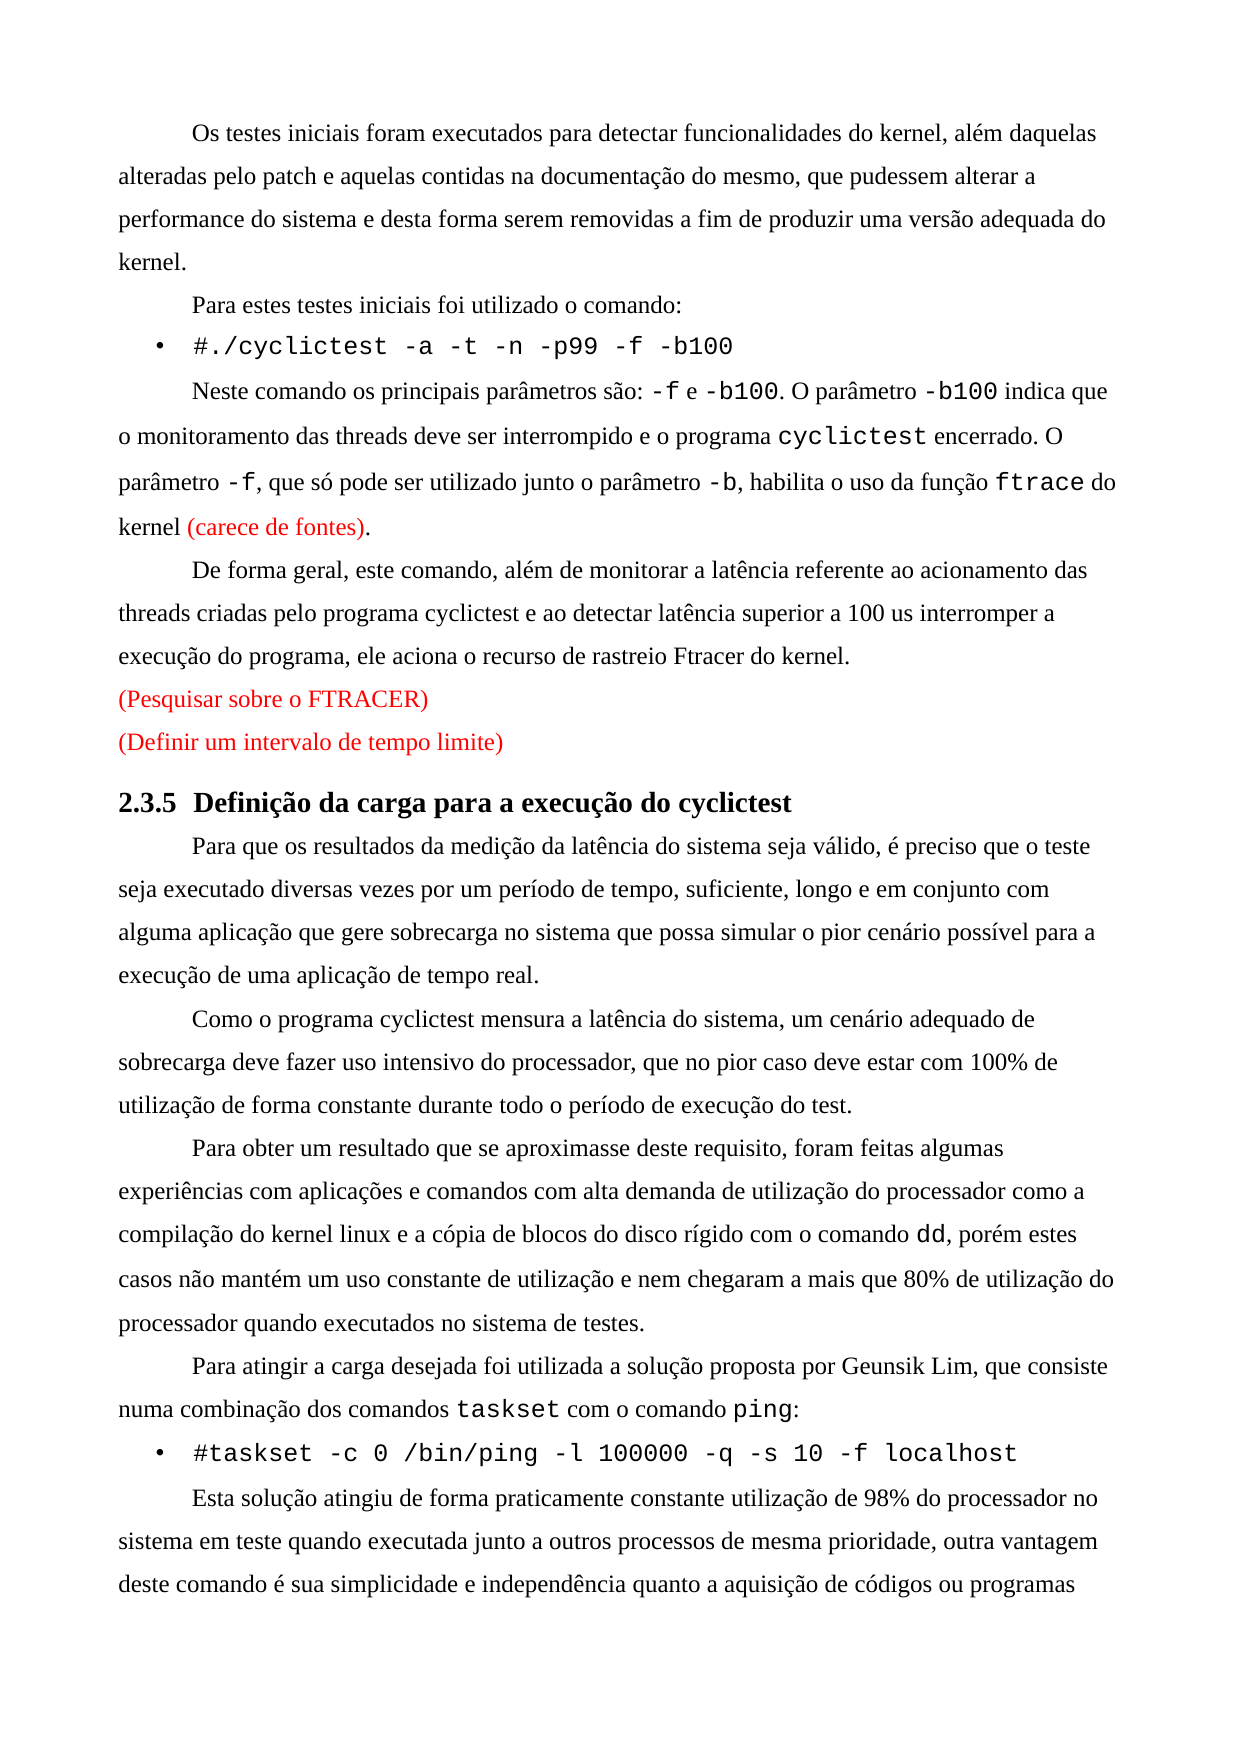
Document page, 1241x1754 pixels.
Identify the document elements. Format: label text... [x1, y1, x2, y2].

text Os testes iniciais foram executados para detectar funcionalidades do kernel, além daquelas alteradas pelo patch e aquelas contidas na documentação do mesmo, que pudessem alterar a performance do sistema e desta forma serem removidas a fim de produzir uma versão adequada do kernel. [118, 118, 1122, 276]
text (Pesquisar sobre o FTRACER) [118, 684, 1122, 713]
text Para atingir a carga desejada foi utilizada a solução proposta por Geunsik Lim, que consiste numa combinação dos comandos taskset com o comando ping: [118, 1351, 1122, 1425]
text Para obter um resultado que se aproximasse deste requisito, foram feitas algumas experiências com aplicações e comandos com alta demanda de utilização do processador como a compilação do kernel linux e a cópia de blocos do disco rígido com o comando dd, porém estes casos não mantém um uso constante de utilização e nem chegaram a mais que 80% de utilização do processador quando executados no sistema de testes. [118, 1133, 1122, 1336]
text (Definir um intervalo de tempo limite) [118, 727, 1122, 756]
text De forma geral, este comando, além de monitorar a latência referente ao acionamento das threads criadas pelo programa cyclictest e ao detectar latência superior a 100 us interromper a execução do programa, ele aciona o recurso de rastreio Ftracer do kernel. [118, 555, 1122, 670]
text Para estes testes iniciais foi utilizado o comando: [118, 291, 1122, 319]
text Neste comando os principais parâmetros são: -f e -b100. O parâmetro -b100 indica que o monitoramento das threads deve ser interrompido e o programa cyclictest encerrado. O parâmetro -f, que só pode ser utilizado junto o parâmetro -b, habilita o uso da função ftrace do kernel (carece de fontes). [118, 376, 1122, 541]
list #./cyclictest -a -t -n -p99 -f -b100 [156, 334, 1122, 362]
text Para que os resultados da medição da latência do sistema seja válido, é preciso que o teste seja executado diversas vezes por um período de tempo, suficiente, longo e em conjunto com alguma aplicação que gere sobrecarga no sistema que possa simular o pior cenário possível para a execução de uma aplicação de tempo real. [118, 831, 1122, 989]
text Como o programa cyclictest mensura a latência do sistema, um cenário adequado de sobrecarga deve fazer uso intensivo do processador, que no pior caso deve estar com 100% de utilização de forma constante durante todo o período de execução do test. [118, 1004, 1122, 1119]
text Esta solução atingiu de forma praticamente constante utilização de 98% do processador no sistema em teste quando executada junto a outros processos de mesma prioridade, outra vantagem deste comando é sua simplicidade e independência quanto a aquisição de códigos ou programas [118, 1483, 1122, 1598]
subtitle Definição da carga para a execução do cyclictest [118, 785, 1122, 819]
list #taskset -c 0 /bin/ping -l 100000 -q -s 10 -f localhost [156, 1440, 1122, 1468]
